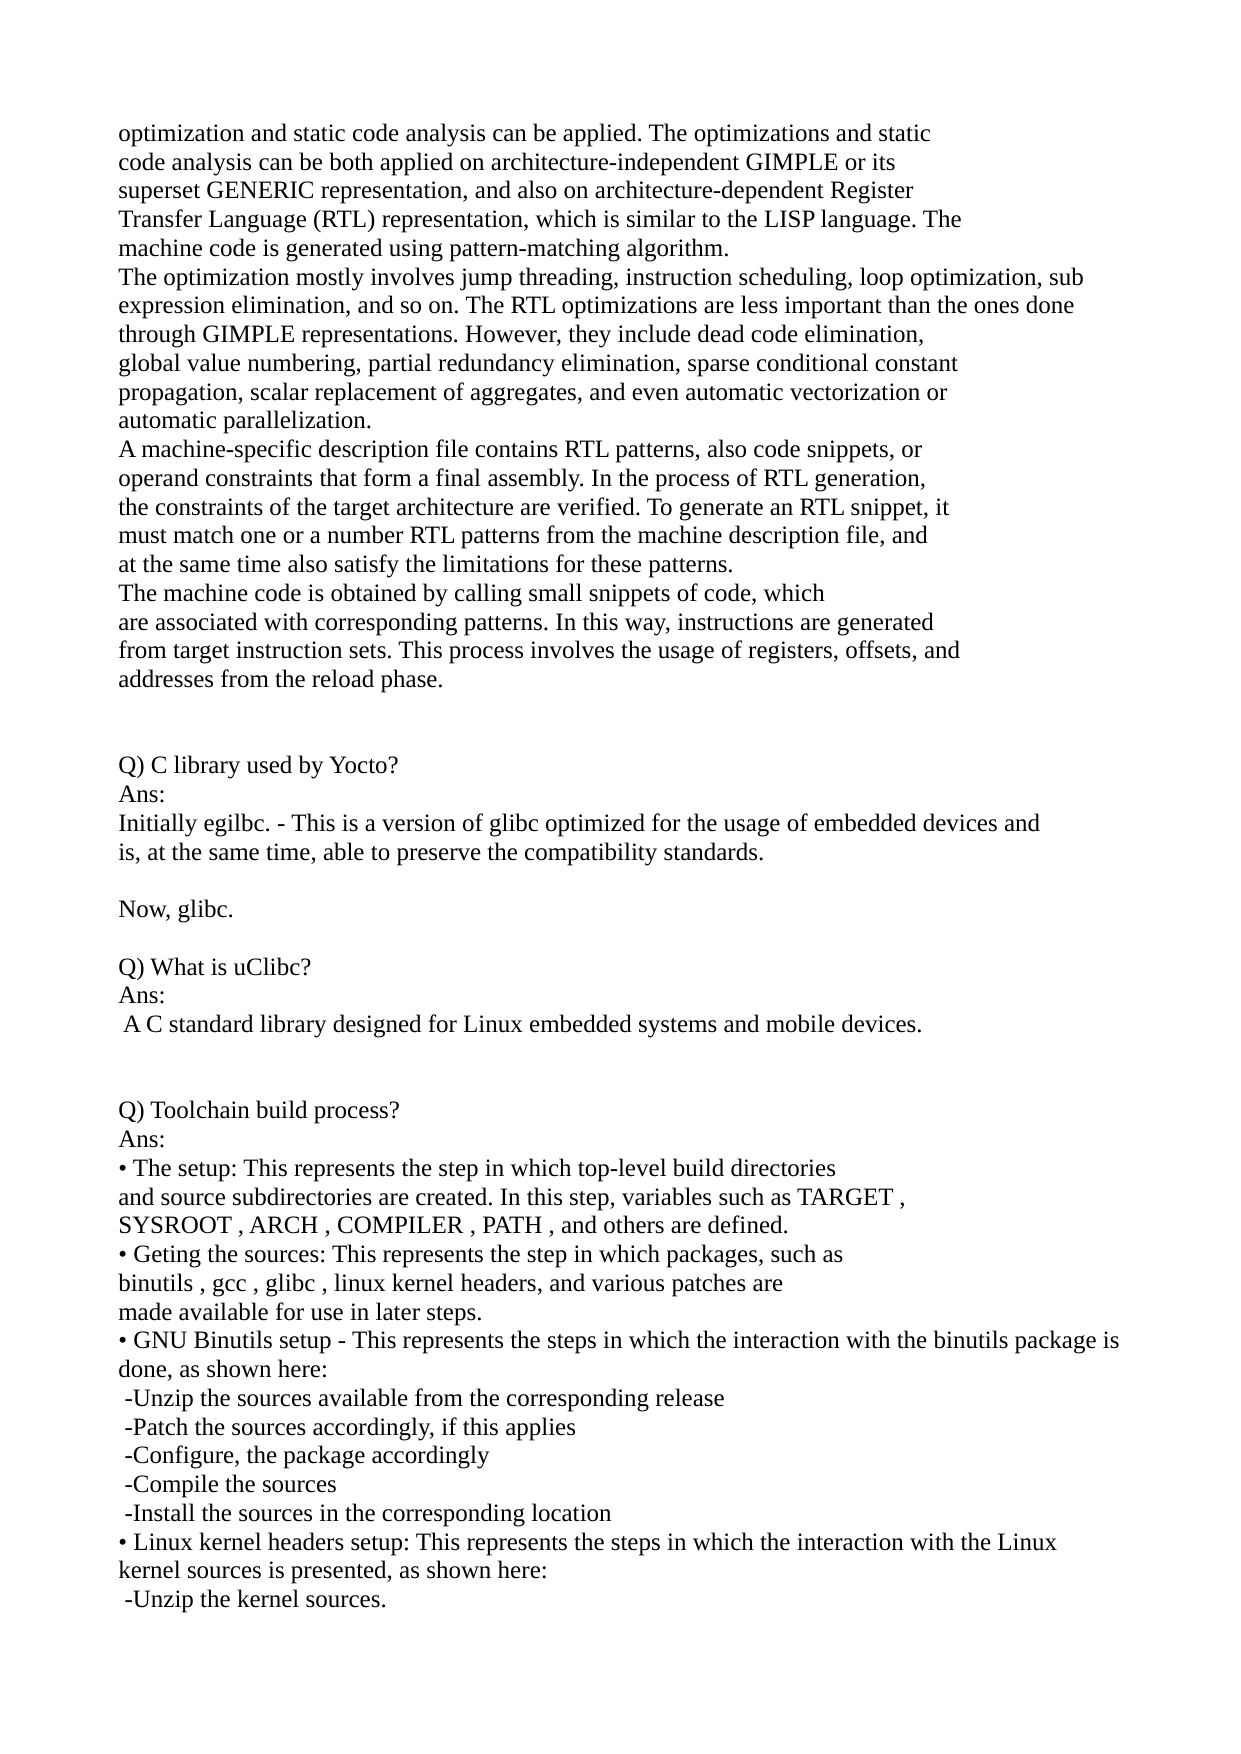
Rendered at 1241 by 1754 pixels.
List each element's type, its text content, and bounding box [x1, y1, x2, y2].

text propagation, scalar replacement of aggregates, and even automatic vectorization or [118, 377, 1122, 406]
text Ans: [118, 1124, 1122, 1153]
text -Compile the sources [118, 1469, 1122, 1498]
text The optimization mostly involves jump threading, instruction scheduling, loop optimization, sub expression elimination, and so on. The RTL optimizations are less important than the ones done through GIMPLE representations. However, they include dead code elimination, [118, 262, 1122, 348]
text at the same time also satisfy the limitations for these patterns. [118, 549, 1122, 578]
text • The setup: This represents the step in which top-level build directories [118, 1153, 1122, 1182]
text The machine code is obtained by calling small snippets of code, which [118, 578, 1122, 607]
text -Configure, the package accordingly [118, 1441, 1122, 1469]
text Transfer Language (RTL) representation, which is similar to the LISP language. The [118, 204, 1122, 233]
text superset GENERIC representation, and also on architecture-dependent Register [118, 176, 1122, 204]
text SYSROOT , ARCH , COMPILER , PATH , and others are defined. [118, 1211, 1122, 1239]
text Initially egilbc. - This is a version of glibc optimized for the usage of embedded devices and [118, 808, 1122, 837]
text machine code is generated using pattern-matching algorithm. [118, 233, 1122, 262]
text operand constraints that form a final assembly. In the process of RTL generation, [118, 463, 1122, 492]
text binutils , gcc , glibc , linux kernel headers, and various patches are [118, 1268, 1122, 1297]
text A machine-specific description file contains RTL patterns, also code snippets, or [118, 434, 1122, 463]
text from target instruction sets. This process involves the usage of registers, offsets, and [118, 636, 1122, 664]
text code analysis can be both applied on architecture-independent GIMPLE or its [118, 147, 1122, 176]
text -Unzip the kernel sources. [118, 1584, 1122, 1613]
text and source subdirectories are created. In this step, variables such as TARGET , [118, 1182, 1122, 1211]
text the constraints of the target architecture are verified. To generate an RTL snippet, it [118, 492, 1122, 521]
text are associated with corresponding patterns. In this way, instructions are generated [118, 607, 1122, 636]
text • GNU Binutils setup - This represents the steps in which the interaction with the binutils package is done, as shown here: [118, 1326, 1122, 1383]
text -Patch the sources accordingly, if this applies [118, 1412, 1122, 1441]
text -Unzip the sources available from the corresponding release [118, 1383, 1122, 1412]
text • Geting the sources: This represents the step in which packages, such as [118, 1239, 1122, 1268]
text A C standard library designed for Linux embedded systems and mobile devices. [118, 1009, 1122, 1038]
text optimization and static code analysis can be applied. The optimizations and static [118, 118, 1122, 147]
text Q) Toolchain build process? [118, 1096, 1122, 1124]
text addresses from the reload phase. [118, 664, 1122, 693]
text must match one or a number RTL patterns from the machine description file, and [118, 521, 1122, 549]
text global value numbering, partial redundancy elimination, sparse conditional constant [118, 348, 1122, 377]
text Ans: [118, 779, 1122, 808]
text Q) C library used by Yocto? [118, 751, 1122, 779]
text Q) What is uClibc? [118, 952, 1122, 981]
text -Install the sources in the corresponding location [118, 1498, 1122, 1527]
text • Linux kernel headers setup: This represents the steps in which the interaction with the Linux kernel sources is presented, as shown here: [118, 1527, 1122, 1584]
text Now, glibc. [118, 894, 1122, 923]
text automatic parallelization. [118, 406, 1122, 434]
text is, at the same time, able to preserve the compatibility standards. [118, 837, 1122, 866]
text made available for use in later steps. [118, 1297, 1122, 1326]
text Ans: [118, 981, 1122, 1009]
